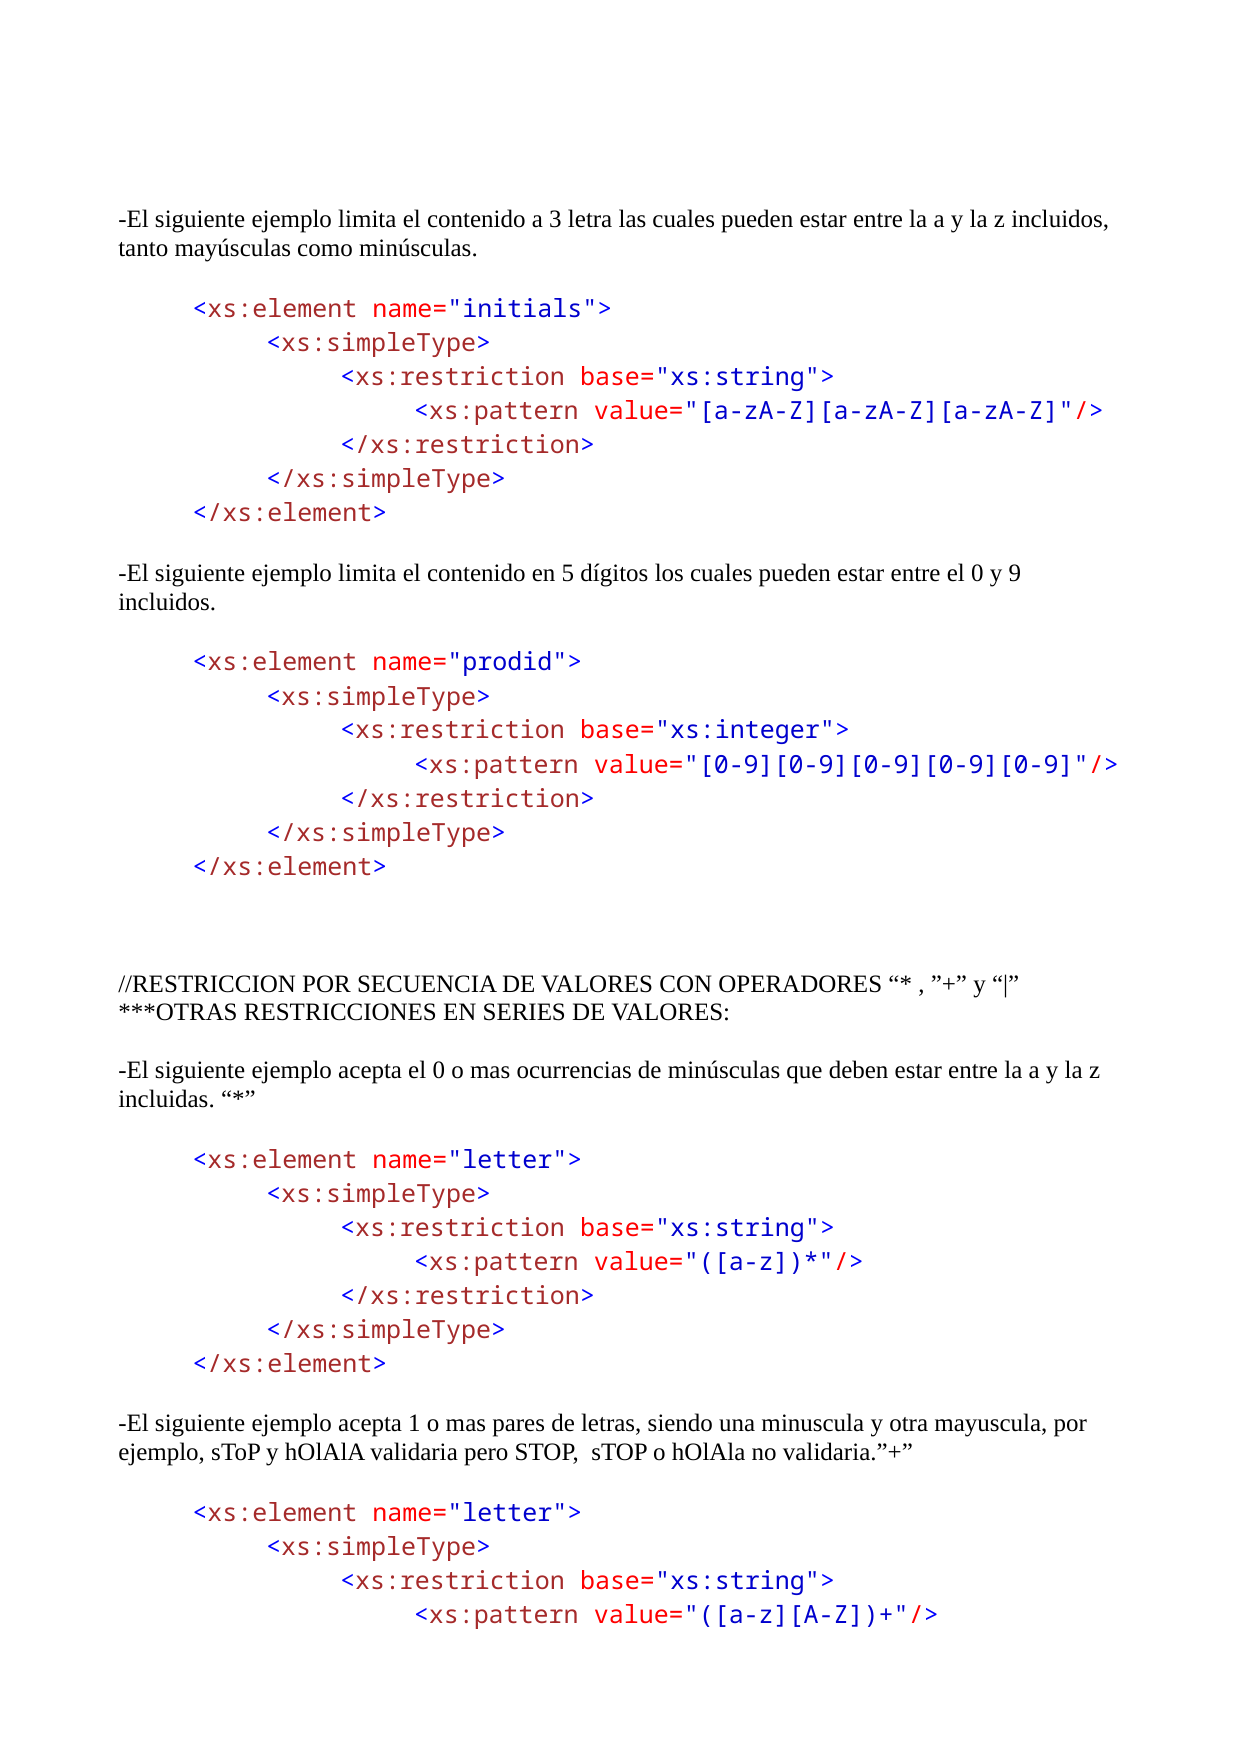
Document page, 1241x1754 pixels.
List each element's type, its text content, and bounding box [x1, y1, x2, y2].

text //RESTRICCION POR SECUENCIA DE VALORES CON OPERADORES “* , ”+” y “|” [118, 969, 1122, 997]
text -El siguiente ejemplo limita el contenido en 5 dígitos los cuales pueden estar entre el 0 y 9 incluidos. [118, 558, 1122, 615]
text <xs:element name="initials"> <xs:simpleType> <xs:restriction base="xs:string"> <xs:pattern value="[a-zA-Z][a-zA-Z][a-zA-Z]"/> </xs:restriction> </xs:simpleType> </xs:element> [118, 291, 1122, 529]
text <xs:element name="letter"> <xs:simpleType> <xs:restriction base="xs:string"> <xs:pattern value="([a-z])*"/> </xs:restriction> </xs:simpleType> </xs:element> [118, 1141, 1122, 1380]
text ***OTRAS RESTRICCIONES EN SERIES DE VALORES: [118, 997, 1122, 1026]
text <xs:element name="letter"> <xs:simpleType> <xs:restriction base="xs:string"> <xs:pattern value="([a-z][A-Z])+"/> [118, 1495, 1122, 1631]
text -El siguiente ejemplo limita el contenido a 3 letra las cuales pueden estar entre la a y la z incluidos, tanto mayúsculas como minúsculas. [118, 204, 1122, 262]
text <xs:element name="prodid"> <xs:simpleType> <xs:restriction base="xs:integer"> <xs:pattern value="[0-9][0-9][0-9][0-9][0-9]"/> </xs:restriction> </xs:simpleType> </xs:element> [118, 644, 1122, 882]
text -El siguiente ejemplo acepta 1 o mas pares de letras, siendo una minuscula y otra mayuscula, por ejemplo, sToP y hOlAlA validaria pero STOP, sTOP o hOlAla no validaria.”+” [118, 1408, 1122, 1466]
text -El siguiente ejemplo acepta el 0 o mas ocurrencias de minúsculas que deben estar entre la a y la z incluidas. “*” [118, 1055, 1122, 1112]
